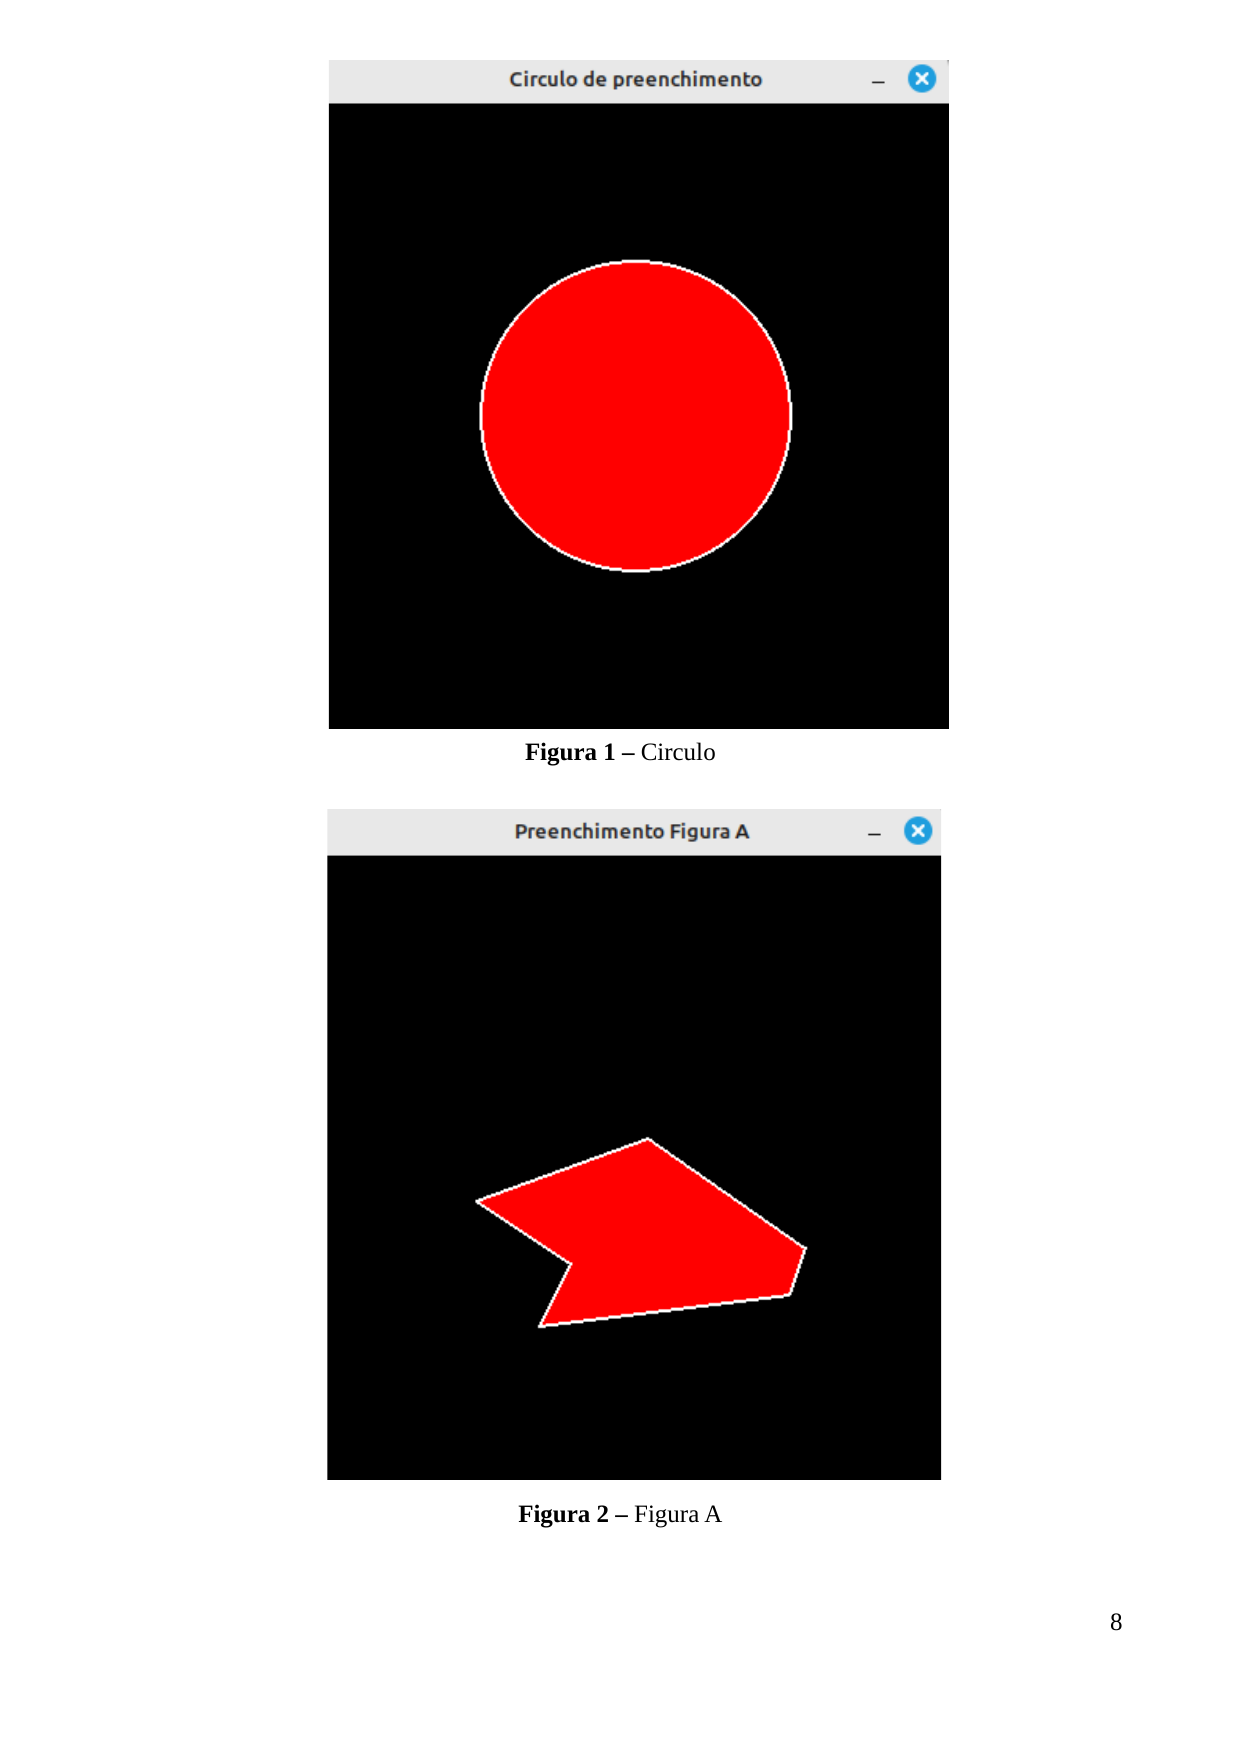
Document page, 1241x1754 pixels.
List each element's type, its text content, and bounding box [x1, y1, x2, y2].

picture [327, 809, 942, 1480]
text Figura 1 – Circulo [118, 737, 1122, 766]
text Figura 2 – Figura A [118, 1499, 1122, 1527]
picture [328, 60, 949, 729]
